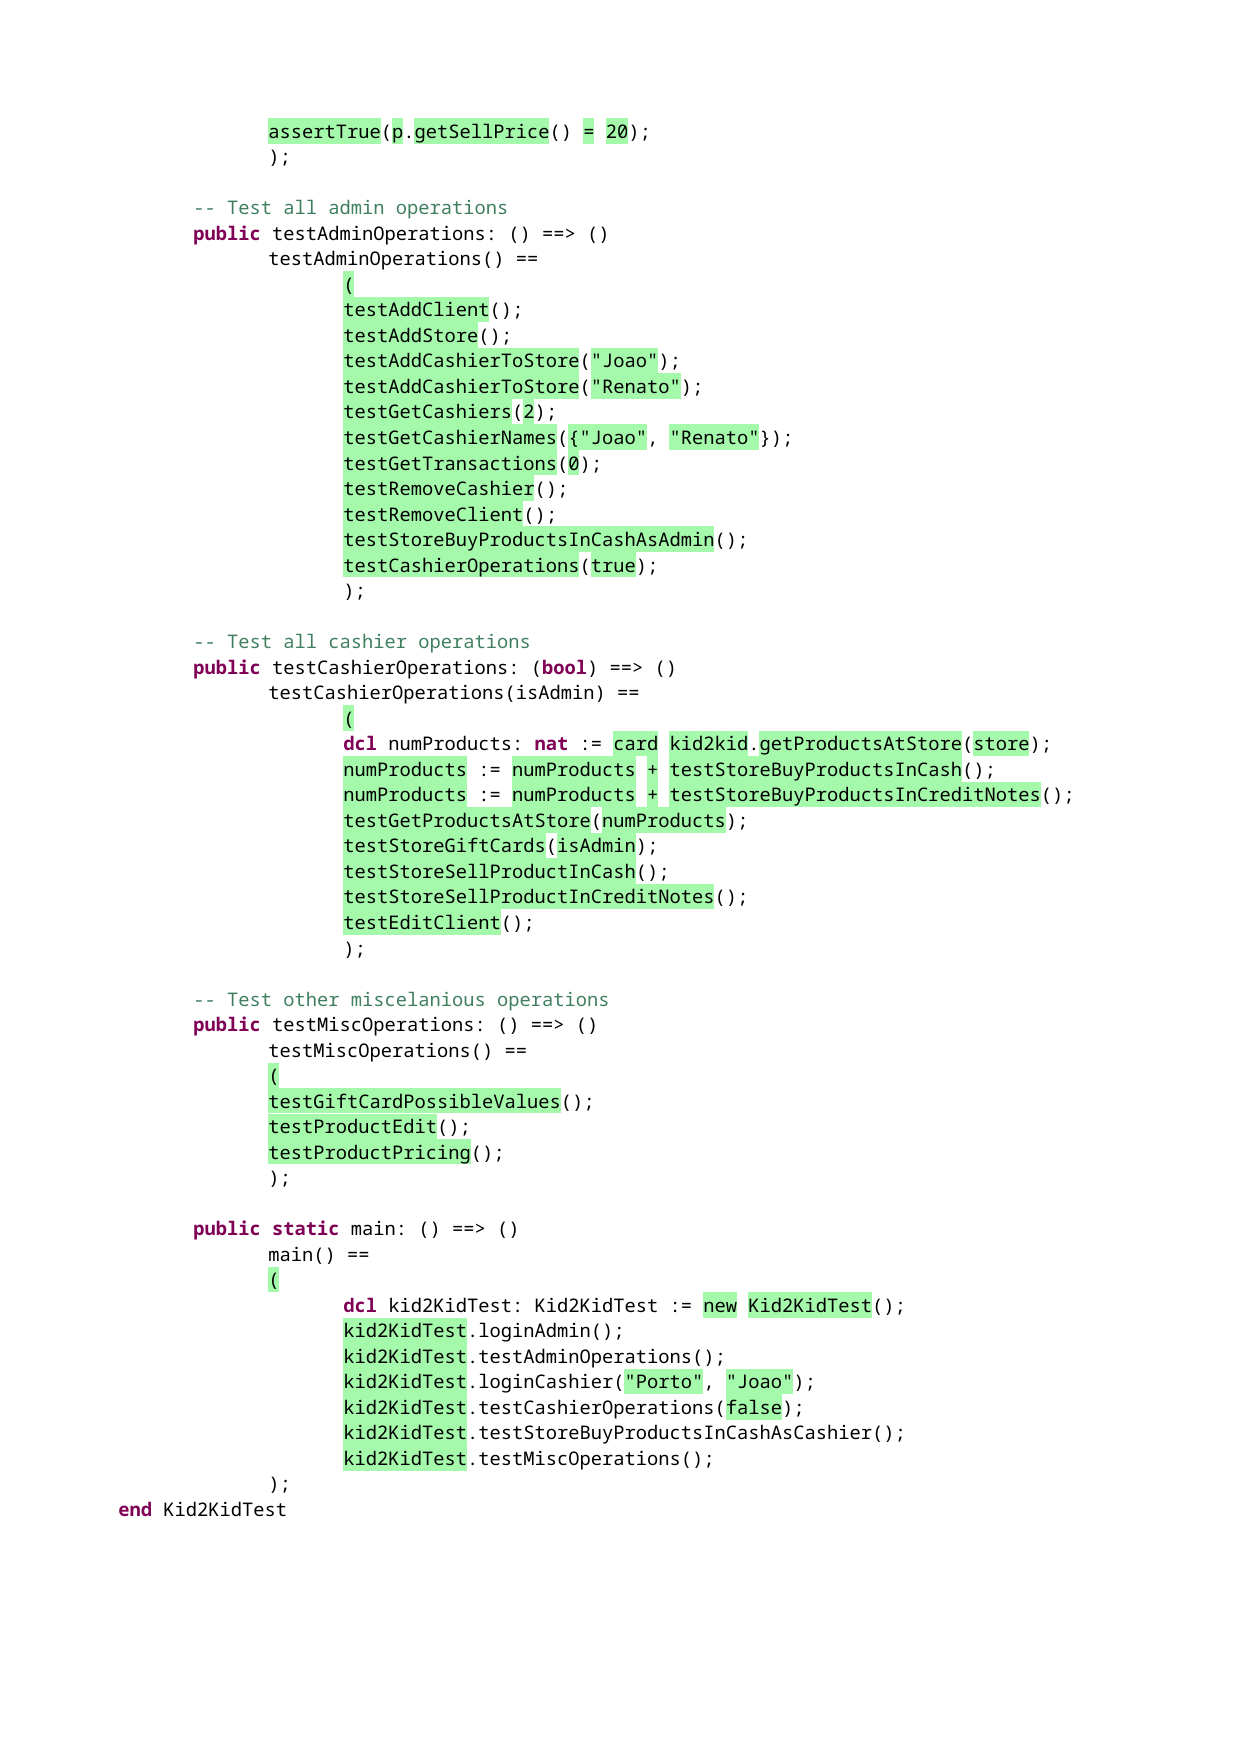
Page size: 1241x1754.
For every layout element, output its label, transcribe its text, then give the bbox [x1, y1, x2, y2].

text testAddCashierToStore("Joao"); [118, 348, 1122, 373]
text testProductEdit(); [118, 1113, 1122, 1139]
text testRemoveClient(); [118, 501, 1122, 526]
text kid2KidTest.testCashierOperations(false); [118, 1394, 1122, 1420]
text ); [118, 577, 1122, 603]
text -- Test all admin operations [118, 195, 1122, 220]
text numProducts := numProducts + testStoreBuyProductsInCash(); [118, 756, 1122, 782]
text assertTrue(p.getSellPrice() = 20); [118, 118, 1122, 144]
text testRemoveCashier(); [118, 475, 1122, 501]
text testProductPricing(); [118, 1139, 1122, 1164]
text testGetCashierNames({"Joao", "Renato"}); [118, 424, 1122, 450]
text testGetTransactions(0); [118, 450, 1122, 475]
text -- Test all cashier operations [118, 628, 1122, 654]
text public static main: () ==> () [118, 1216, 1122, 1241]
text ( [118, 271, 1122, 297]
text kid2KidTest.loginAdmin(); [118, 1318, 1122, 1343]
text kid2KidTest.testAdminOperations(); [118, 1343, 1122, 1369]
text ); [118, 935, 1122, 960]
text testStoreSellProductInCash(); [118, 858, 1122, 884]
text testStoreBuyProductsInCashAsAdmin(); [118, 526, 1122, 552]
text kid2KidTest.testMiscOperations(); [118, 1445, 1122, 1471]
text end Kid2KidTest [118, 1496, 1122, 1522]
text testAddClient(); [118, 297, 1122, 322]
text testGetProductsAtStore(numProducts); [118, 807, 1122, 833]
text testStoreGiftCards(isAdmin); [118, 833, 1122, 858]
text testEditClient(); [118, 909, 1122, 935]
text numProducts := numProducts + testStoreBuyProductsInCreditNotes(); [118, 782, 1122, 807]
text testStoreSellProductInCreditNotes(); [118, 884, 1122, 909]
text public testMiscOperations: () ==> () [118, 1011, 1122, 1037]
text testCashierOperations(true); [118, 552, 1122, 577]
text ); [118, 1164, 1122, 1190]
text public testCashierOperations: (bool) ==> () [118, 654, 1122, 679]
text -- Test other miscelanious operations [118, 986, 1122, 1011]
text public testAdminOperations: () ==> () [118, 220, 1122, 246]
text testCashierOperations(isAdmin) == [118, 679, 1122, 705]
text ( [118, 1062, 1122, 1088]
text kid2KidTest.loginCashier("Porto", "Joao"); [118, 1369, 1122, 1394]
text ); [118, 1471, 1122, 1496]
text ( [118, 705, 1122, 731]
text dcl numProducts: nat := card kid2kid.getProductsAtStore(store); [118, 731, 1122, 756]
text testAdminOperations() == [118, 246, 1122, 271]
text testMiscOperations() == [118, 1037, 1122, 1062]
text testAddStore(); [118, 322, 1122, 348]
text testGiftCardPossibleValues(); [118, 1088, 1122, 1113]
text dcl kid2KidTest: Kid2KidTest := new Kid2KidTest(); [118, 1292, 1122, 1318]
text testGetCashiers(2); [118, 399, 1122, 424]
text main() == [118, 1241, 1122, 1267]
text ); [118, 144, 1122, 169]
text testAddCashierToStore("Renato"); [118, 373, 1122, 399]
text ( [118, 1267, 1122, 1292]
text kid2KidTest.testStoreBuyProductsInCashAsCashier(); [118, 1420, 1122, 1445]
